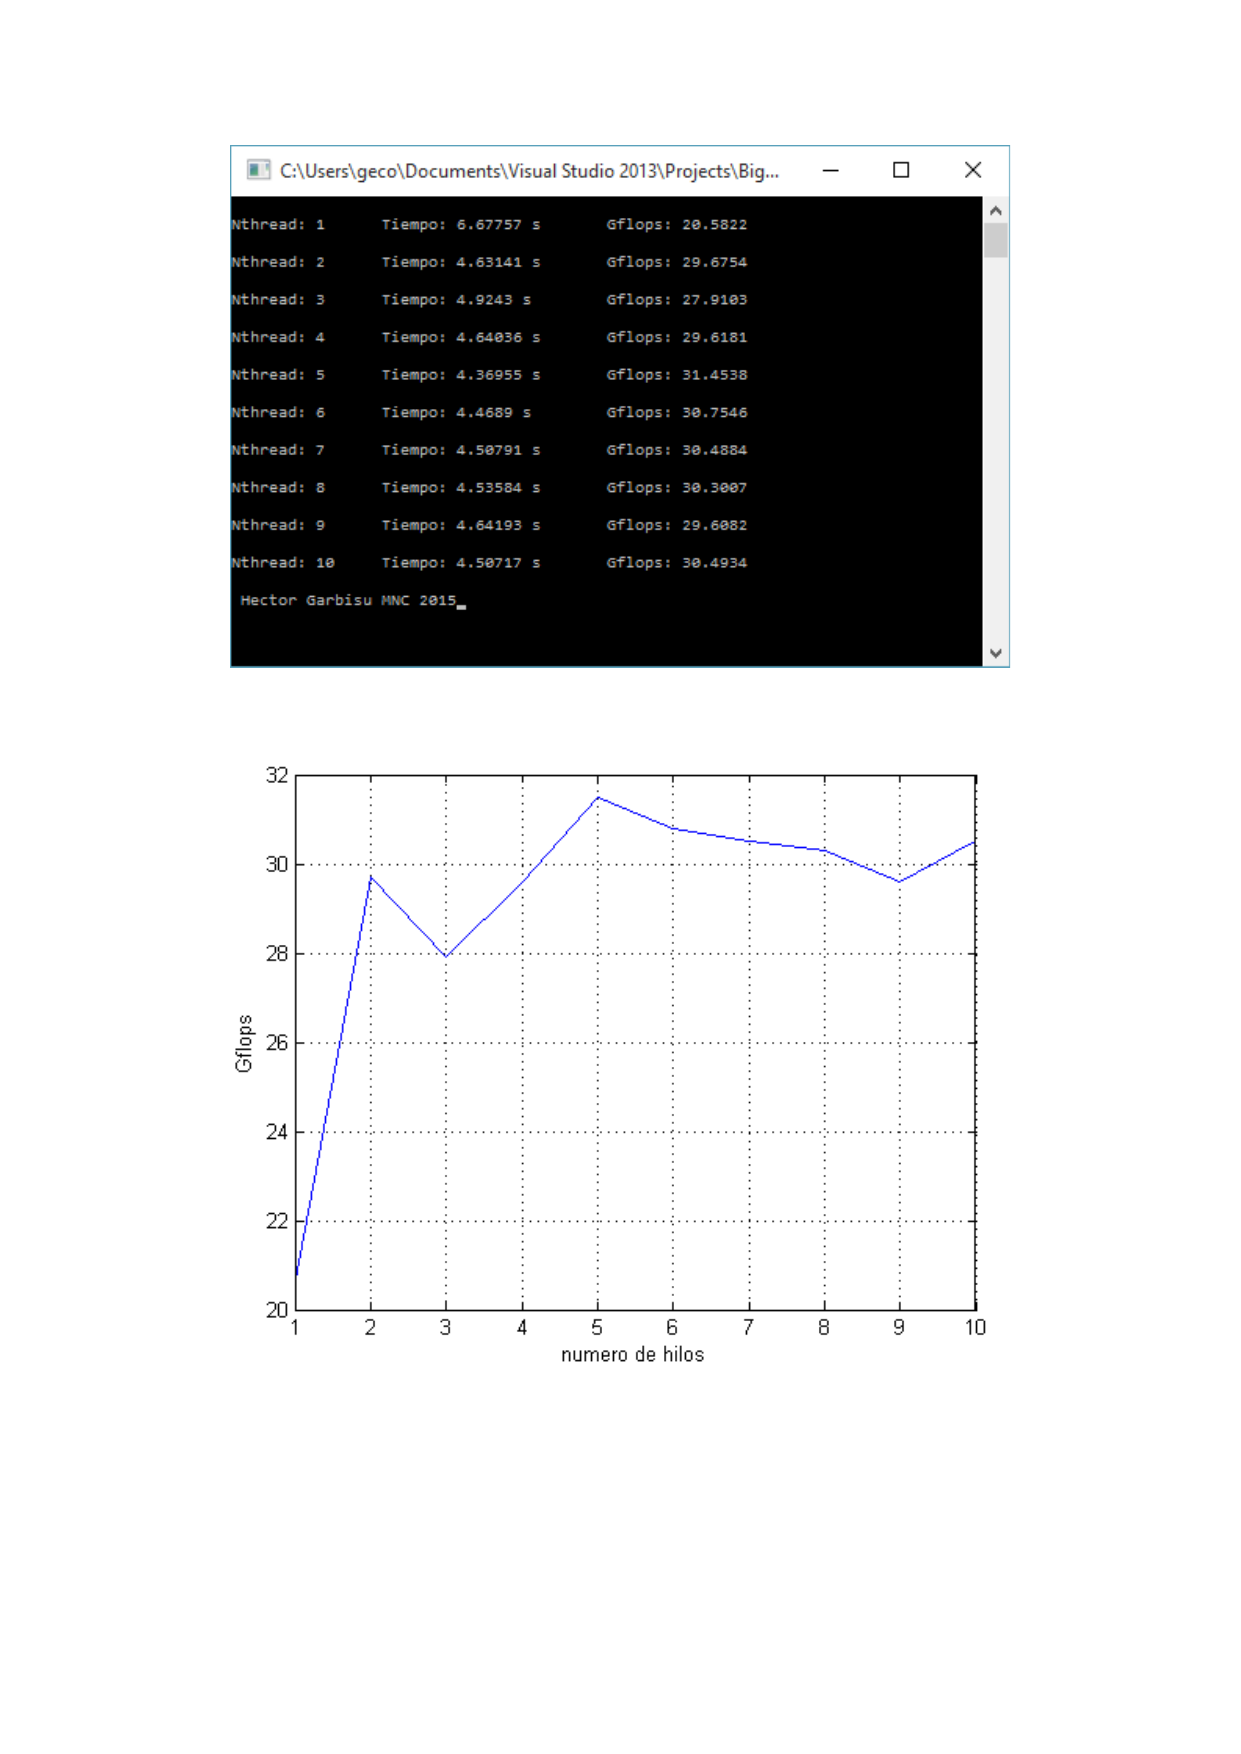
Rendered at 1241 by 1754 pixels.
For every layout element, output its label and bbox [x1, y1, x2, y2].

picture [230, 145, 1011, 668]
picture [181, 725, 1059, 1382]
